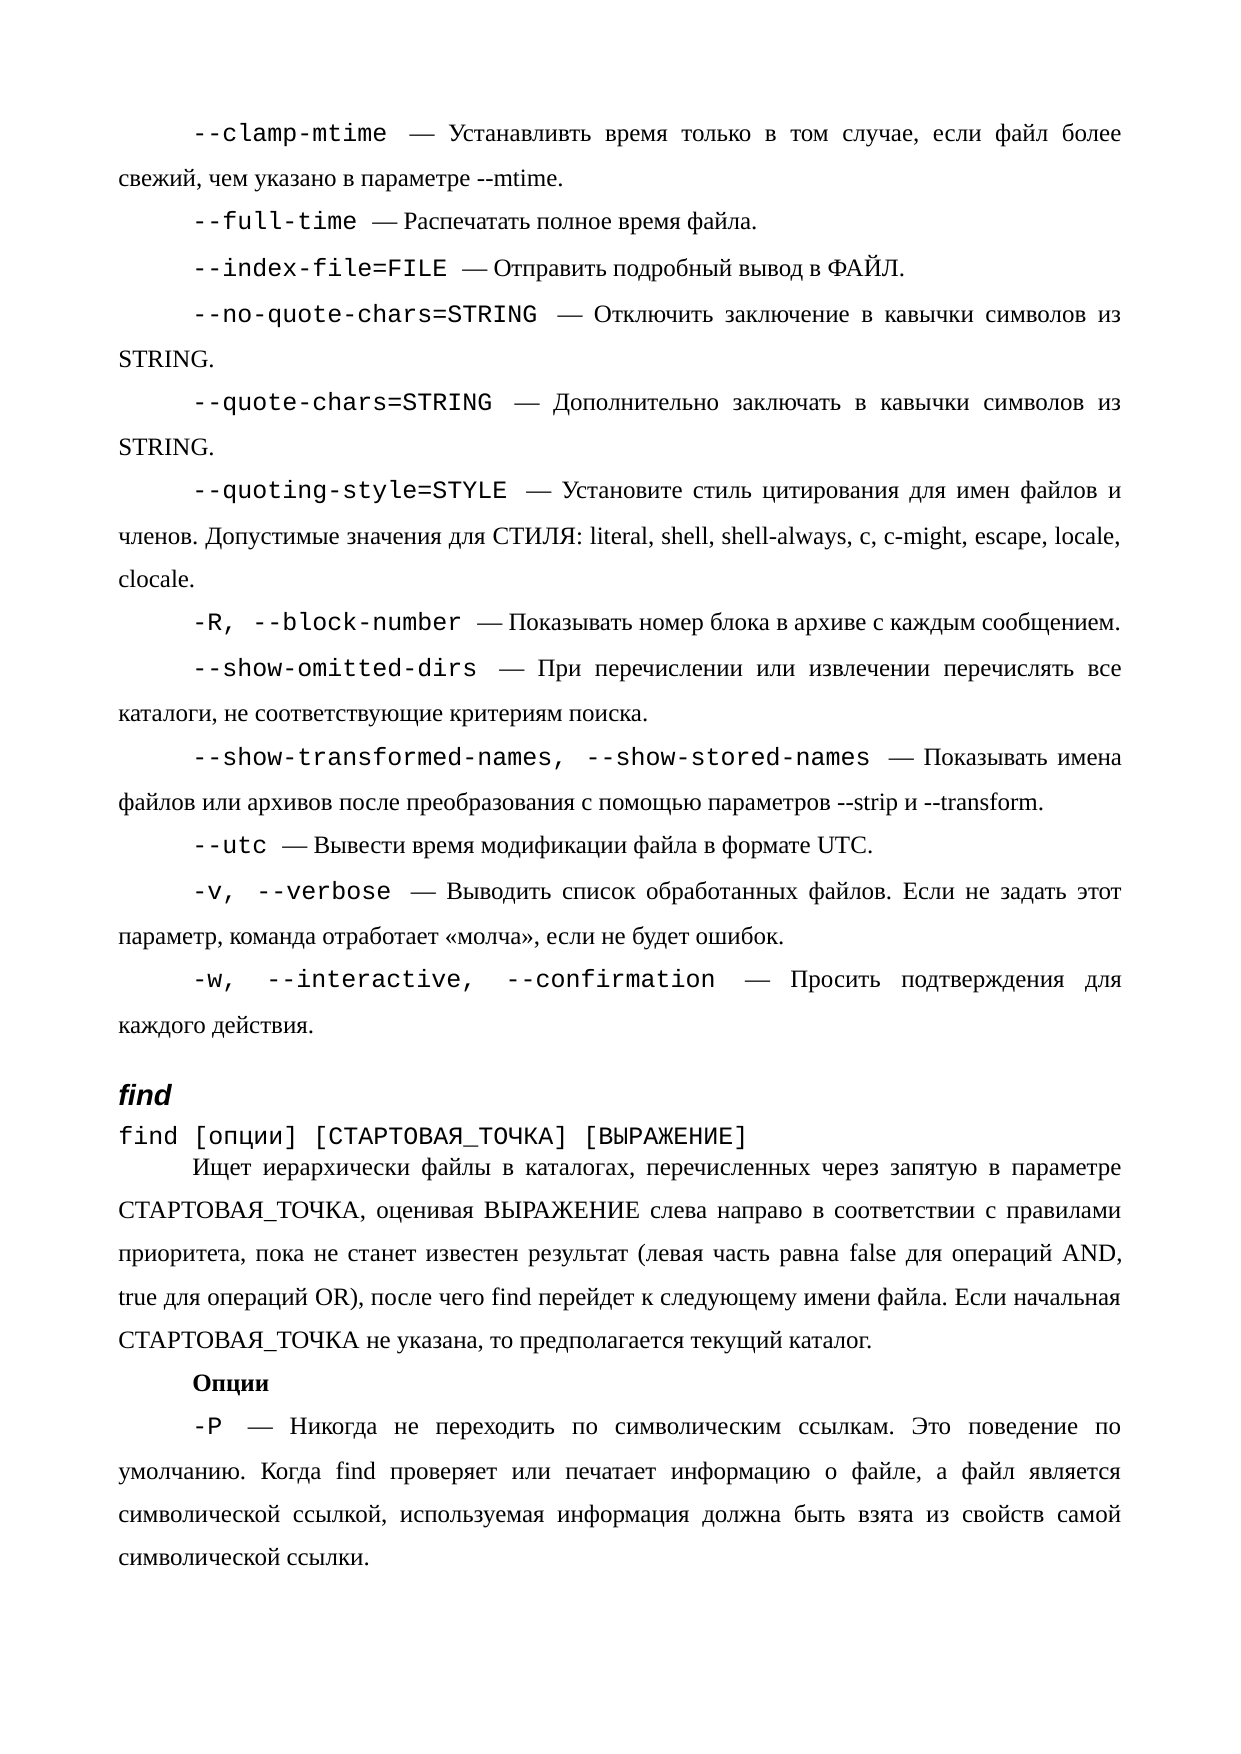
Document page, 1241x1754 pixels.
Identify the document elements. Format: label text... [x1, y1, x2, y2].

text -P — Никогда не переходить по символическим ссылкам. Это поведение по умолчанию. Когда find проверяет или печатает информацию о файле, а файл является символической ссылкой, используемая информация должна быть взята из свойств самой символической ссылки. [118, 1411, 1122, 1571]
text -R, --block-number — Показывать номер блока в архиве с каждым сообщением. [118, 607, 1122, 638]
subtitle find [118, 1078, 1122, 1111]
text --no-quote-chars=STRING — Отключить заключение в кавычки символов из STRING. [118, 299, 1122, 373]
text --quoting-style=STYLE — Установите стиль цитирования для имен файлов и членов. Допустимые значения для СТИЛЯ: literal, shell, shell-always, c, c-might, escape, locale, clocale. [118, 476, 1122, 593]
text Ищет иерархически файлы в каталогах, перечисленных через запятую в параметре СТАРТОВАЯ_ТОЧКА, оценивая ВЫРАЖЕНИЕ слева направо в соответствии с правилами приоритета, пока не станет известен результат (левая часть равна false для операций AND, true для операций OR), после чего find перейдет к следующему имени файла. Если начальная СТАРТОВАЯ_ТОЧКА не указана, то предполагается текущий каталог. [118, 1152, 1122, 1353]
text --show-transformed-names, --show-stored-names — Показывать имена файлов или архивов после преобразования с помощью параметров --strip и --transform. [118, 742, 1122, 816]
text --utc — Вывести время модификации файла в формате UTC. [118, 830, 1122, 861]
text --quote-chars=STRING — Дополнительно заключать в кавычки символов из STRING. [118, 387, 1122, 461]
text --full-time — Распечатать полное время файла. [118, 206, 1122, 237]
text --show-omitted-dirs — При перечислении или извлечении перечислять все каталоги, не соответствующие критериям поиска. [118, 653, 1122, 727]
text find [опции] [СТАРТОВАЯ_ТОЧКА] [ВЫРАЖЕНИЕ] [118, 1124, 1122, 1152]
text --clamp-mtime — Устанавливть время только в том случае, если файл более свежий, чем указано в параметре --mtime. [118, 118, 1122, 192]
text -v, --verbose — Выводить список обработанных файлов. Если не задать этот параметр, команда отработает «молча», если не будет ошибок. [118, 876, 1122, 950]
text -w, --interactive, --confirmation — Просить подтверждения для каждого действия. [118, 964, 1122, 1038]
text --index-file=FILE — Отправить подробный вывод в ФАЙЛ. [118, 253, 1122, 283]
text Опции [118, 1368, 1122, 1397]
